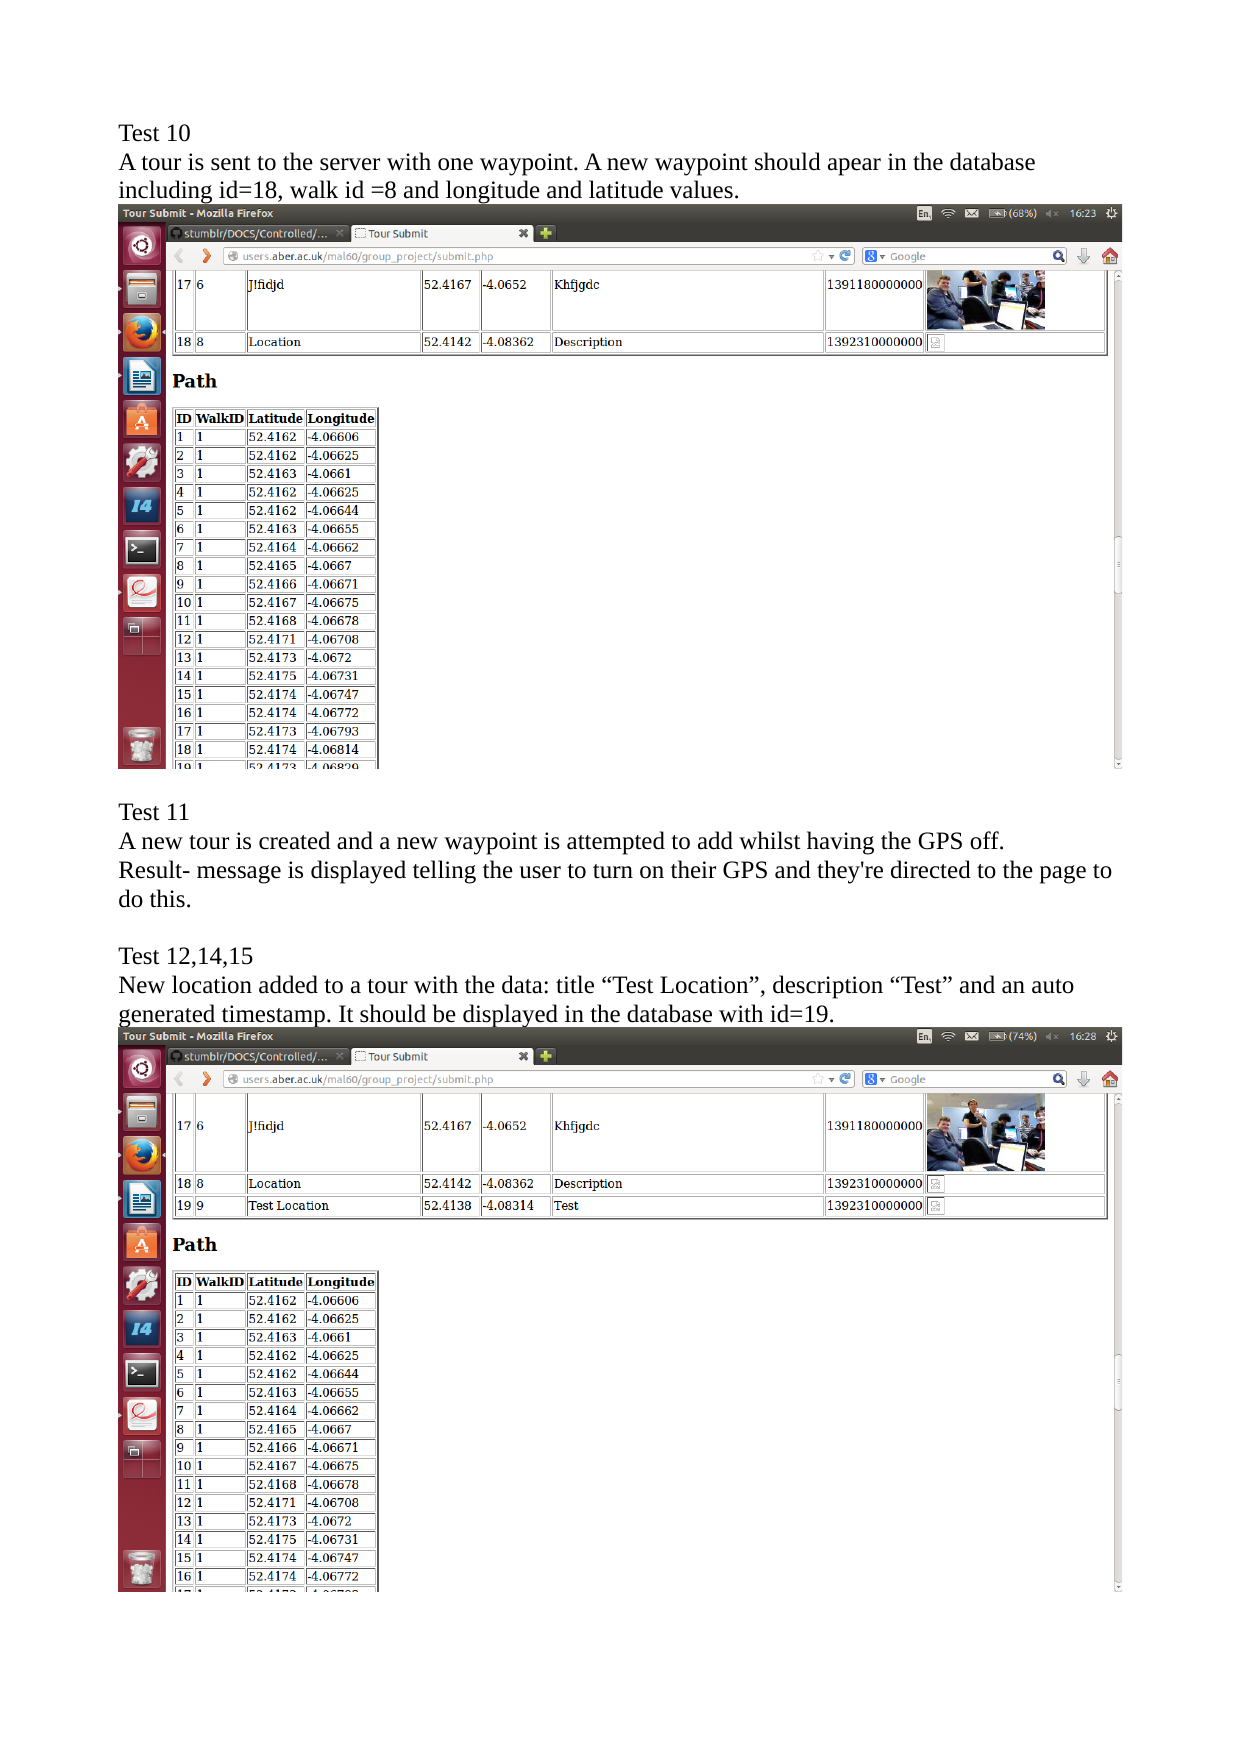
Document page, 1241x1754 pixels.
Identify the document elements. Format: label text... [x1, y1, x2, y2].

text Test 12,14,15 [118, 941, 1122, 970]
text A new tour is created and a new waypoint is attempted to add whilst having the GPS off. [118, 826, 1122, 855]
text A tour is sent to the server with one waypoint. A new waypoint should apear in the database including id=18, walk id =8 and longitude and latitude values. [118, 147, 1122, 204]
text Test 10 [118, 118, 1122, 147]
picture [118, 1027, 1123, 1592]
text Result- message is displayed telling the user to turn on their GPS and they're directed to the page to do this. [118, 855, 1122, 912]
text New location added to a tour with the data: title “Test Location”, description “Test” and an auto generated timestamp. It should be displayed in the database with id=19. [118, 970, 1122, 1027]
picture [118, 204, 1123, 769]
text Test 11 [118, 797, 1122, 826]
